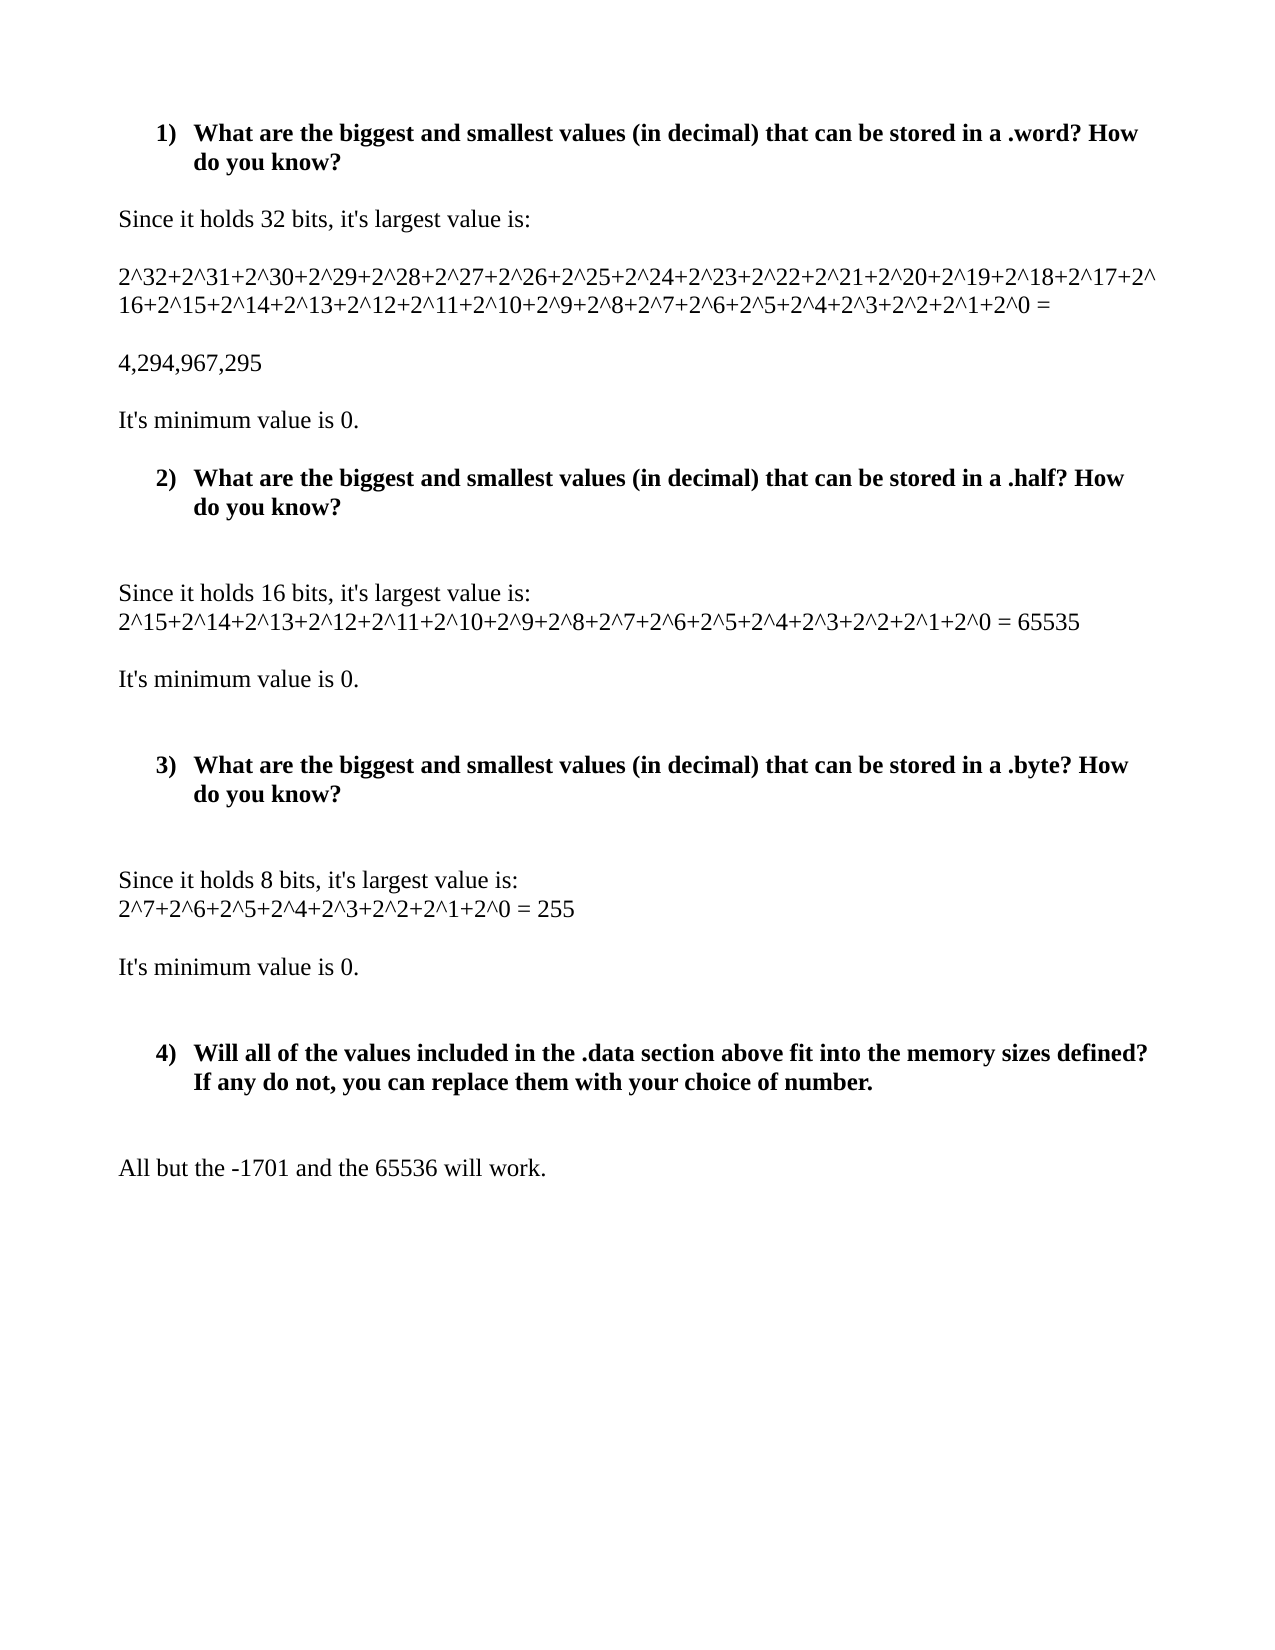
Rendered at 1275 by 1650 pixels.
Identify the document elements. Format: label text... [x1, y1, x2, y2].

list Will all of the values included in the .data section above fit into the memory sizes defined? If any do not, you can replace them with your choice of number. [156, 1038, 1157, 1096]
text Since it holds 16 bits, it's largest value is: [118, 578, 1157, 607]
text 2^15+2^14+2^13+2^12+2^11+2^10+2^9+2^8+2^7+2^6+2^5+2^4+2^3+2^2+2^1+2^0 = 65535 [118, 607, 1157, 636]
text All but the -1701 and the 65536 will work. [118, 1153, 1157, 1182]
text It's minimum value is 0. [118, 952, 1157, 981]
text Since it holds 32 bits, it's largest value is: [118, 204, 1157, 233]
text 4,294,967,295 [118, 348, 1157, 377]
list What are the biggest and smallest values (in decimal) that can be stored in a .word? How do you know? [156, 118, 1157, 176]
text It's minimum value is 0. [118, 664, 1157, 693]
list What are the biggest and smallest values (in decimal) that can be stored in a .half? How do you know? [156, 463, 1157, 521]
text It's minimum value is 0. [118, 406, 1157, 434]
text Since it holds 8 bits, it's largest value is: [118, 866, 1157, 894]
list What are the biggest and smallest values (in decimal) that can be stored in a .byte? How do you know? [156, 751, 1157, 808]
text 2^7+2^6+2^5+2^4+2^3+2^2+2^1+2^0 = 255 [118, 894, 1157, 923]
text 2^32+2^31+2^30+2^29+2^28+2^27+2^26+2^25+2^24+2^23+2^22+2^21+2^20+2^19+2^18+2^17+2^16+2^15+2^14+2^13+2^12+2^11+2^10+2^9+2^8+2^7+2^6+2^5+2^4+2^3+2^2+2^1+2^0 = [118, 233, 1157, 319]
